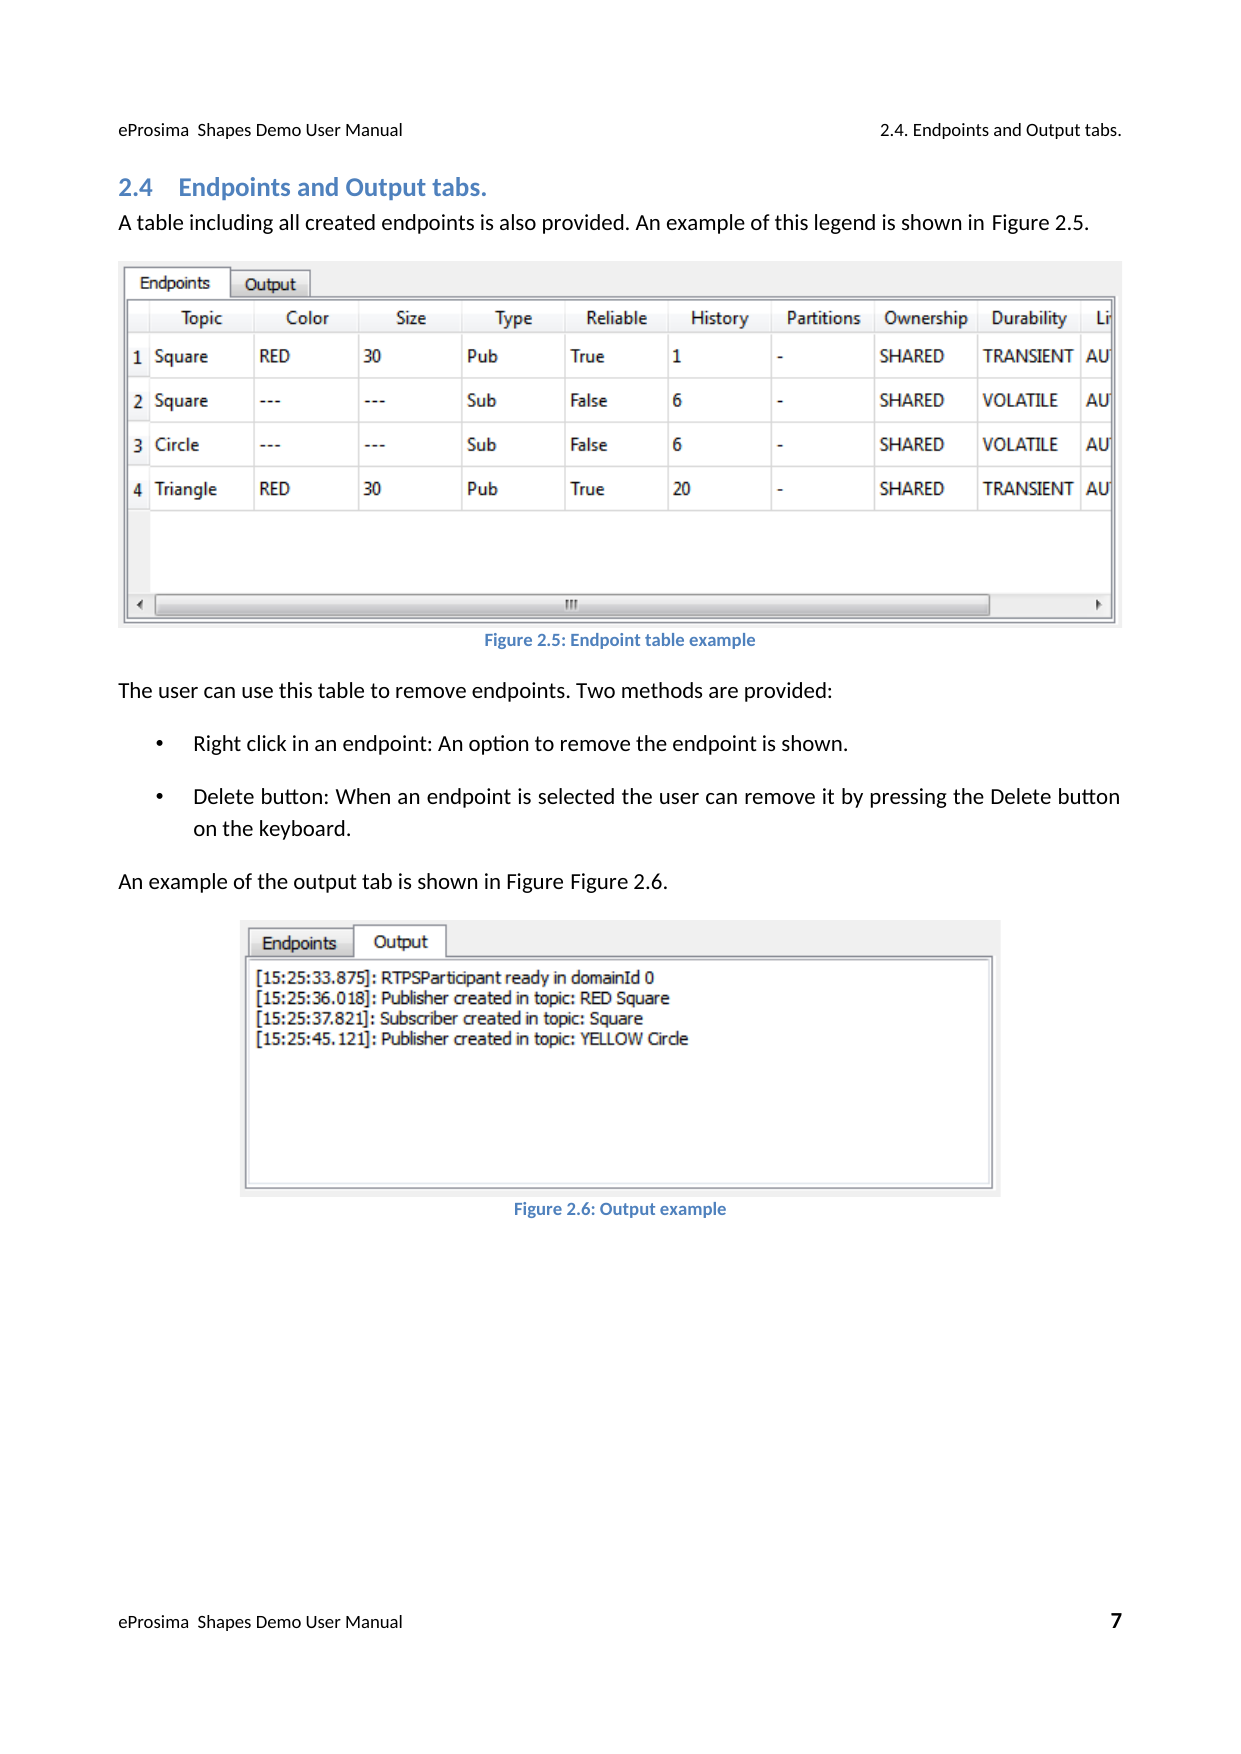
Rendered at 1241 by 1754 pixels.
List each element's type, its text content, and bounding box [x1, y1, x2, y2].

subtitle Endpoints and Output tabs. [118, 171, 1122, 203]
text Figure 2.5: Endpoint table example [118, 628, 1122, 651]
text A table including all created endpoints is also provided. An example of this legend is shown in Figure 2.5. [118, 208, 1122, 236]
list Right click in an endpoint: An option to remove the endpoint is shown. [156, 729, 1122, 757]
text Figure 2.6: Output example [240, 1197, 1001, 1219]
list Delete button: When an endpoint is selected the user can remove it by pressing the Delete button on the keyboard. [156, 782, 1122, 842]
picture [118, 261, 1123, 628]
picture [239, 920, 1001, 1197]
text The user can use this table to remove endpoints. Two methods are provided: [118, 651, 1122, 704]
text An example of the output tab is shown in Figure Figure 2.6. [118, 867, 1122, 895]
